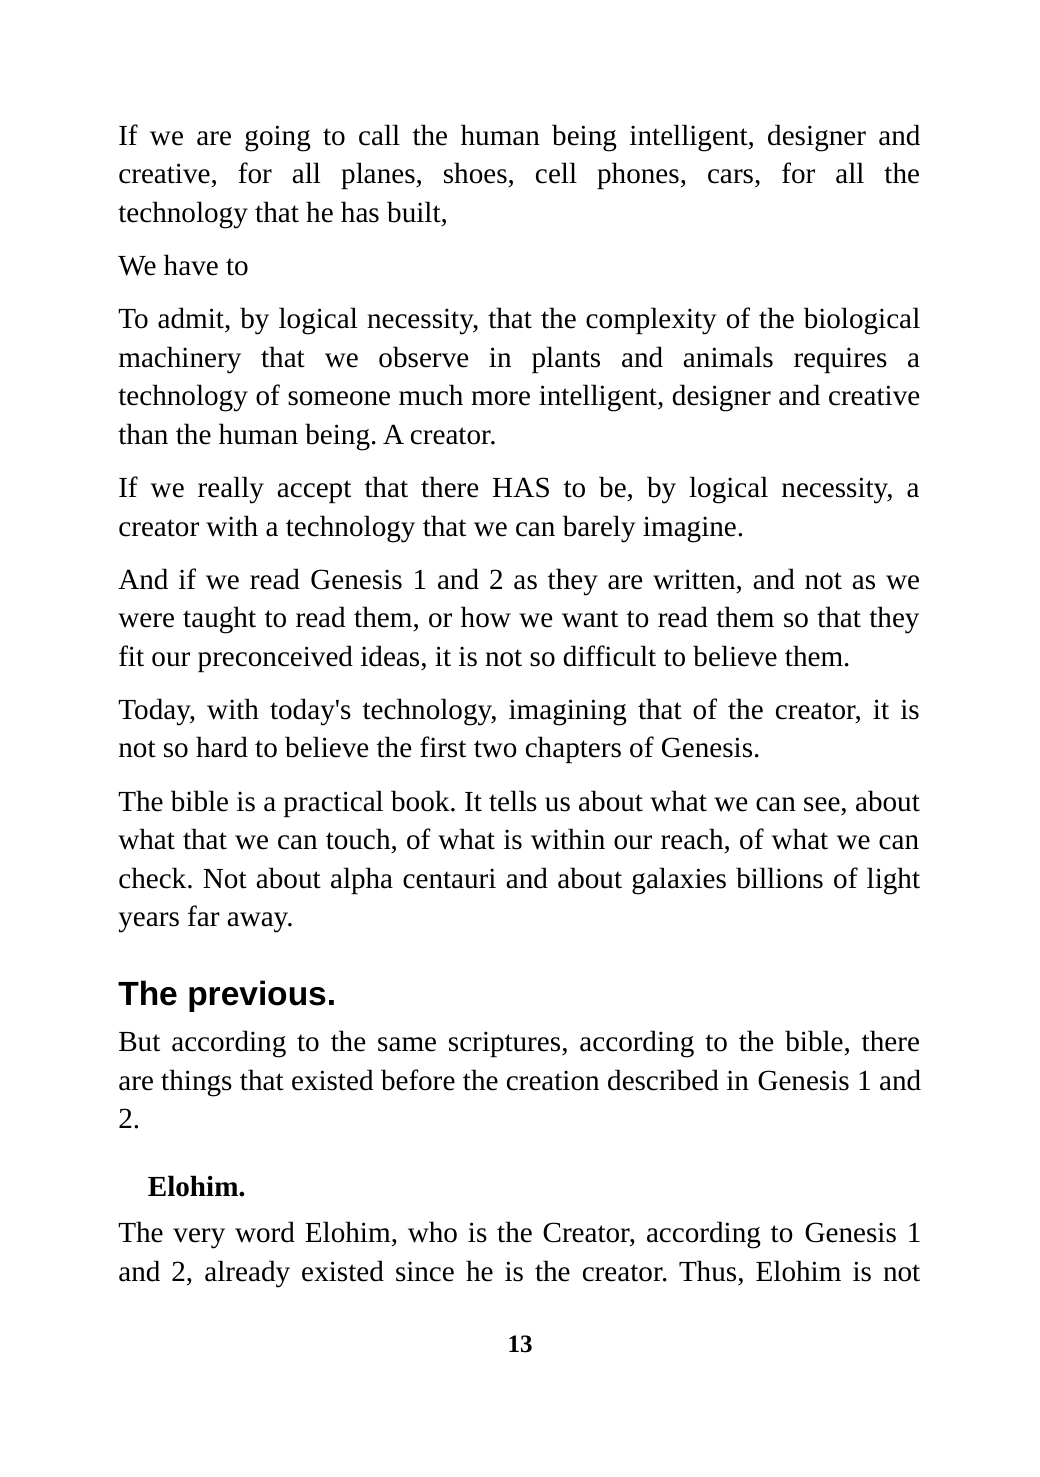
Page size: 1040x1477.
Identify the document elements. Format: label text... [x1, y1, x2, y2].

subtitle The previous. [118, 973, 921, 1012]
text To admit, by logical necessity, that the complexity of the biological machinery that we observe in plants and animals requires a technology of someone much more intelligent, designer and creative than the human being. A creator. [118, 301, 921, 451]
subtitle Elohim. [148, 1169, 921, 1203]
text If we really accept that there HAS to be, by logical necessity, a creator with a technology that we can barely imagine. [118, 470, 921, 542]
text But according to the same scriptures, according to the bible, there are things that existed before the creation described in Genesis 1 and 2. [118, 1024, 921, 1135]
text The very word Elohim, who is the Creator, according to Genesis 1 and 2, already existed since he is the creator. Thus, Elohim is not [118, 1215, 921, 1287]
text Today, with today's technology, imagining that of the creator, it is not so hard to believe the first two chapters of Genesis. [118, 692, 921, 764]
text We have to [118, 248, 921, 282]
text The bible is a practical book. It tells us about what we can see, about what that we can touch, of what is within our reach, of what we can check. Not about alpha centauri and about galaxies billions of light years far away. [118, 784, 921, 933]
text And if we read Genesis 1 and 2 as they are written, and not as we were taught to read them, or how we want to read them so that they fit our preconceived ideas, it is not so difficult to believe them. [118, 562, 921, 672]
text If we are going to call the human being intelligent, designer and creative, for all planes, shoes, cell phones, cars, for all the technology that he has built, [118, 118, 921, 229]
